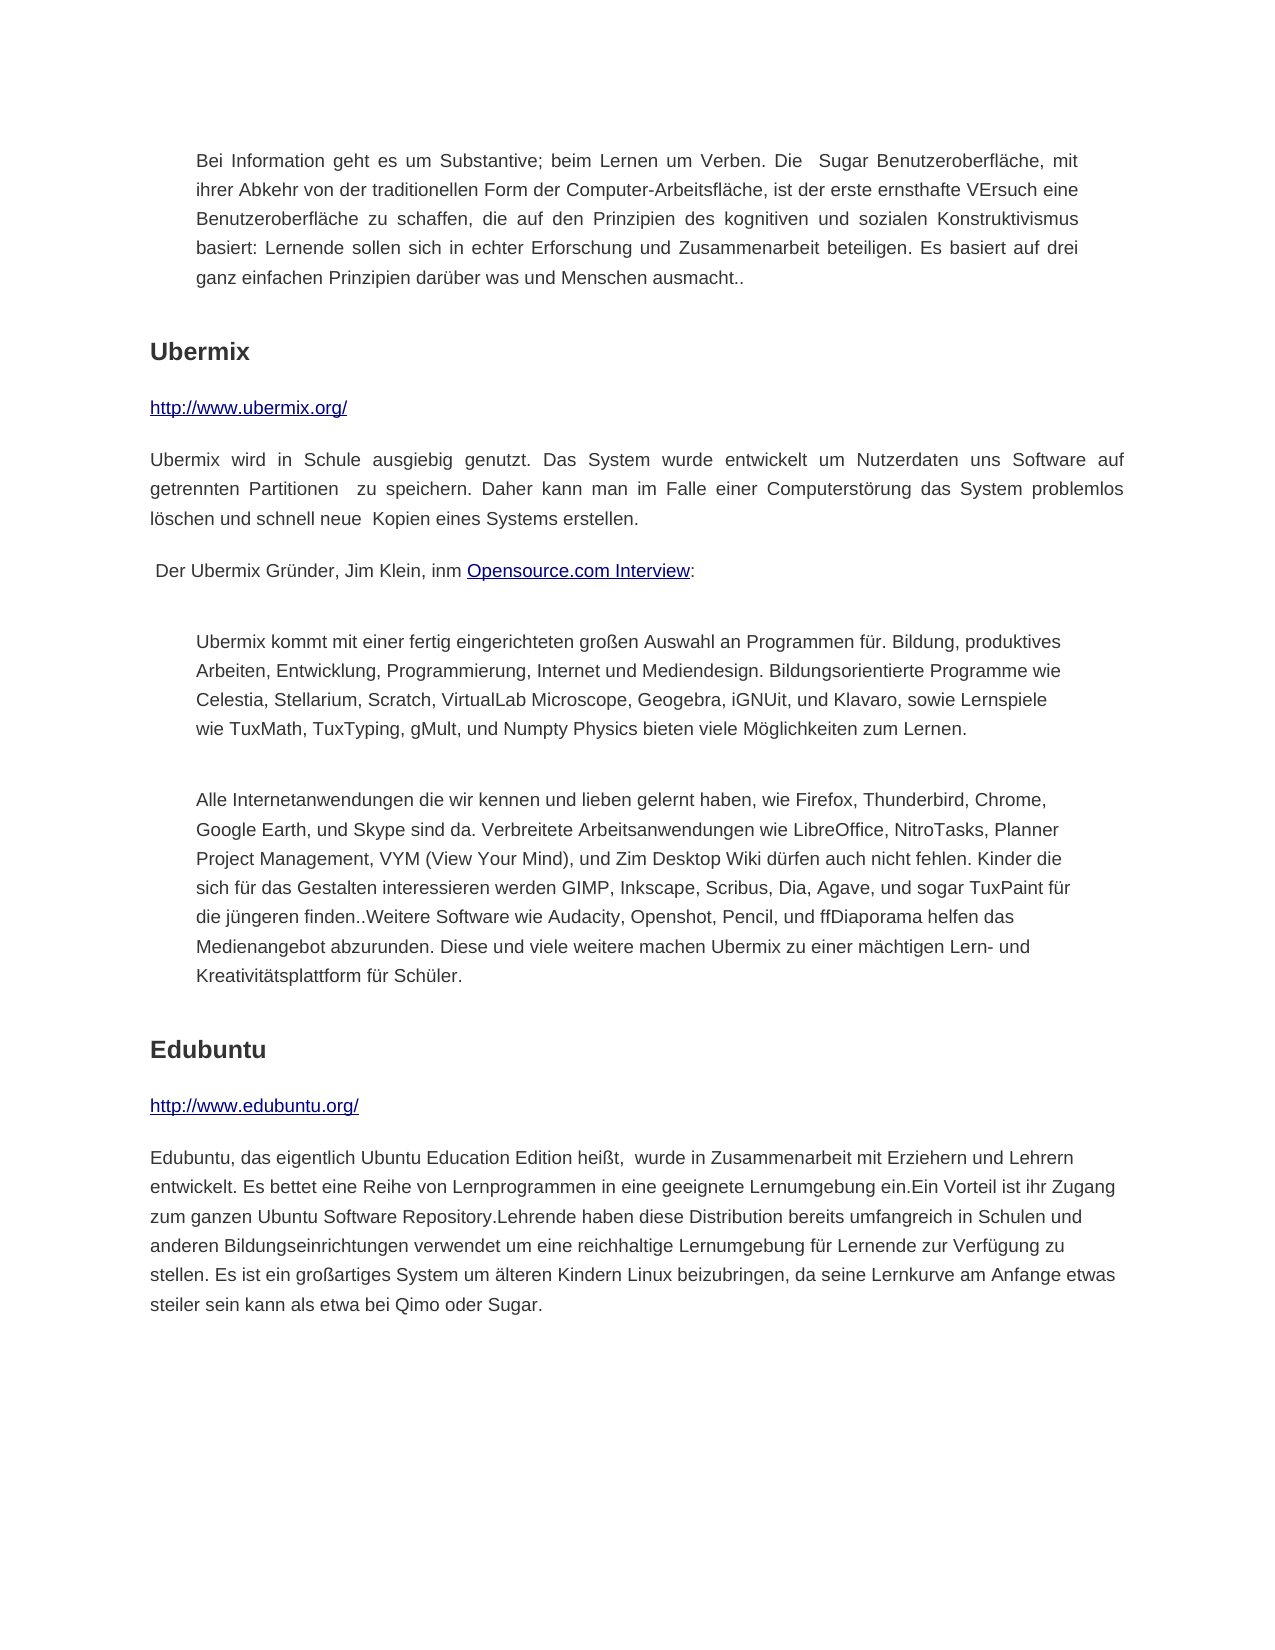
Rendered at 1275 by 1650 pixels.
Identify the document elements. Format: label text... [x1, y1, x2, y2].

text Ubermix wird in Schule ausgiebig genutzt. Das System wurde entwickelt um Nutzerdaten uns Software auf getrennten Partitionen zu speichern. Daher kann man im Falle einer Computerstörung das System problemlos löschen und schnell neue Kopien eines Systems erstellen. [150, 449, 1125, 529]
subtitle Ubermix [150, 338, 1125, 366]
text http://www.edubuntu.org/ [150, 1096, 1125, 1116]
subtitle Edubuntu [150, 1036, 1125, 1064]
text Edubuntu, das eigentlich Ubuntu Education Edition heißt, wurde in Zusammenarbeit mit Erziehern und Lehrern entwickelt. Es bettet eine Reihe von Lernprogrammen in eine geeignete Lernumgebung ein.Ein Vorteil ist ihr Zugang zum ganzen Ubuntu Software Repository.Lehrende haben diese Distribution bereits umfangreich in Schulen und anderen Bildungseinrichtungen verwendet um eine reichhaltige Lernumgebung für Lernende zur Verfügung zu stellen. Es ist ein großartiges System um älteren Kindern Linux beizubringen, da seine Lernkurve am Anfange etwas steiler sein kann als etwa bei Qimo oder Sugar. [150, 1148, 1125, 1315]
text Ubermix kommt mit einer fertig eingerichteten großen Auswahl an Programmen für. Bildung, produktives Arbeiten, Entwicklung, Programmierung, Internet und Mediendesign. Bildungsorientierte Programme wie Celestia, Stellarium, Scratch, VirtualLab Microscope, Geogebra, iGNUit, und Klavaro, sowie Lernspiele wie TuxMath, TuxTyping, gMult, und Numpty Physics bieten viele Möglichkeiten zum Lernen. [196, 631, 1079, 740]
text http://www.ubermix.org/ [150, 397, 1125, 418]
text Der Ubermix Gründer, Jim Klein, inm Opensource.com Interview: [150, 560, 1125, 581]
text Bei Information geht es um Substantive; beim Lernen um Verben. Die Sugar Benutzeroberfläche, mit ihrer Abkehr von der traditionellen Form der Computer-Arbeitsfläche, ist der erste ernsthafte VErsuch eine Benutzeroberfläche zu schaffen, die auf den Prinzipien des kognitiven und sozialen Konstruktivismus basiert: Lernende sollen sich in echter Erforschung und Zusammenarbeit beteiligen. Es basiert auf drei ganz einfachen Prinzipien darüber was und Menschen ausmacht.. [196, 150, 1079, 288]
text Alle Internetanwendungen die wir kennen und lieben gelernt haben, wie Firefox, Thunderbird, Chrome, Google Earth, und Skype sind da. Verbreitete Arbeitsanwendungen wie LibreOffice, NitroTasks, Planner Project Management, VYM (View Your Mind), und Zim Desktop Wiki dürfen auch nicht fehlen. Kinder die sich für das Gestalten interessieren werden GIMP, Inkscape, Scribus, Dia, Agave, und sogar TuxPaint für die jüngeren finden..Weitere Software wie Audacity, Openshot, Pencil, und ffDiaporama helfen das Medienangebot abzurunden. Diese und viele weitere machen Ubermix zu einer mächtigen Lern- und Kreativitätsplattform für Schüler. [196, 790, 1079, 986]
